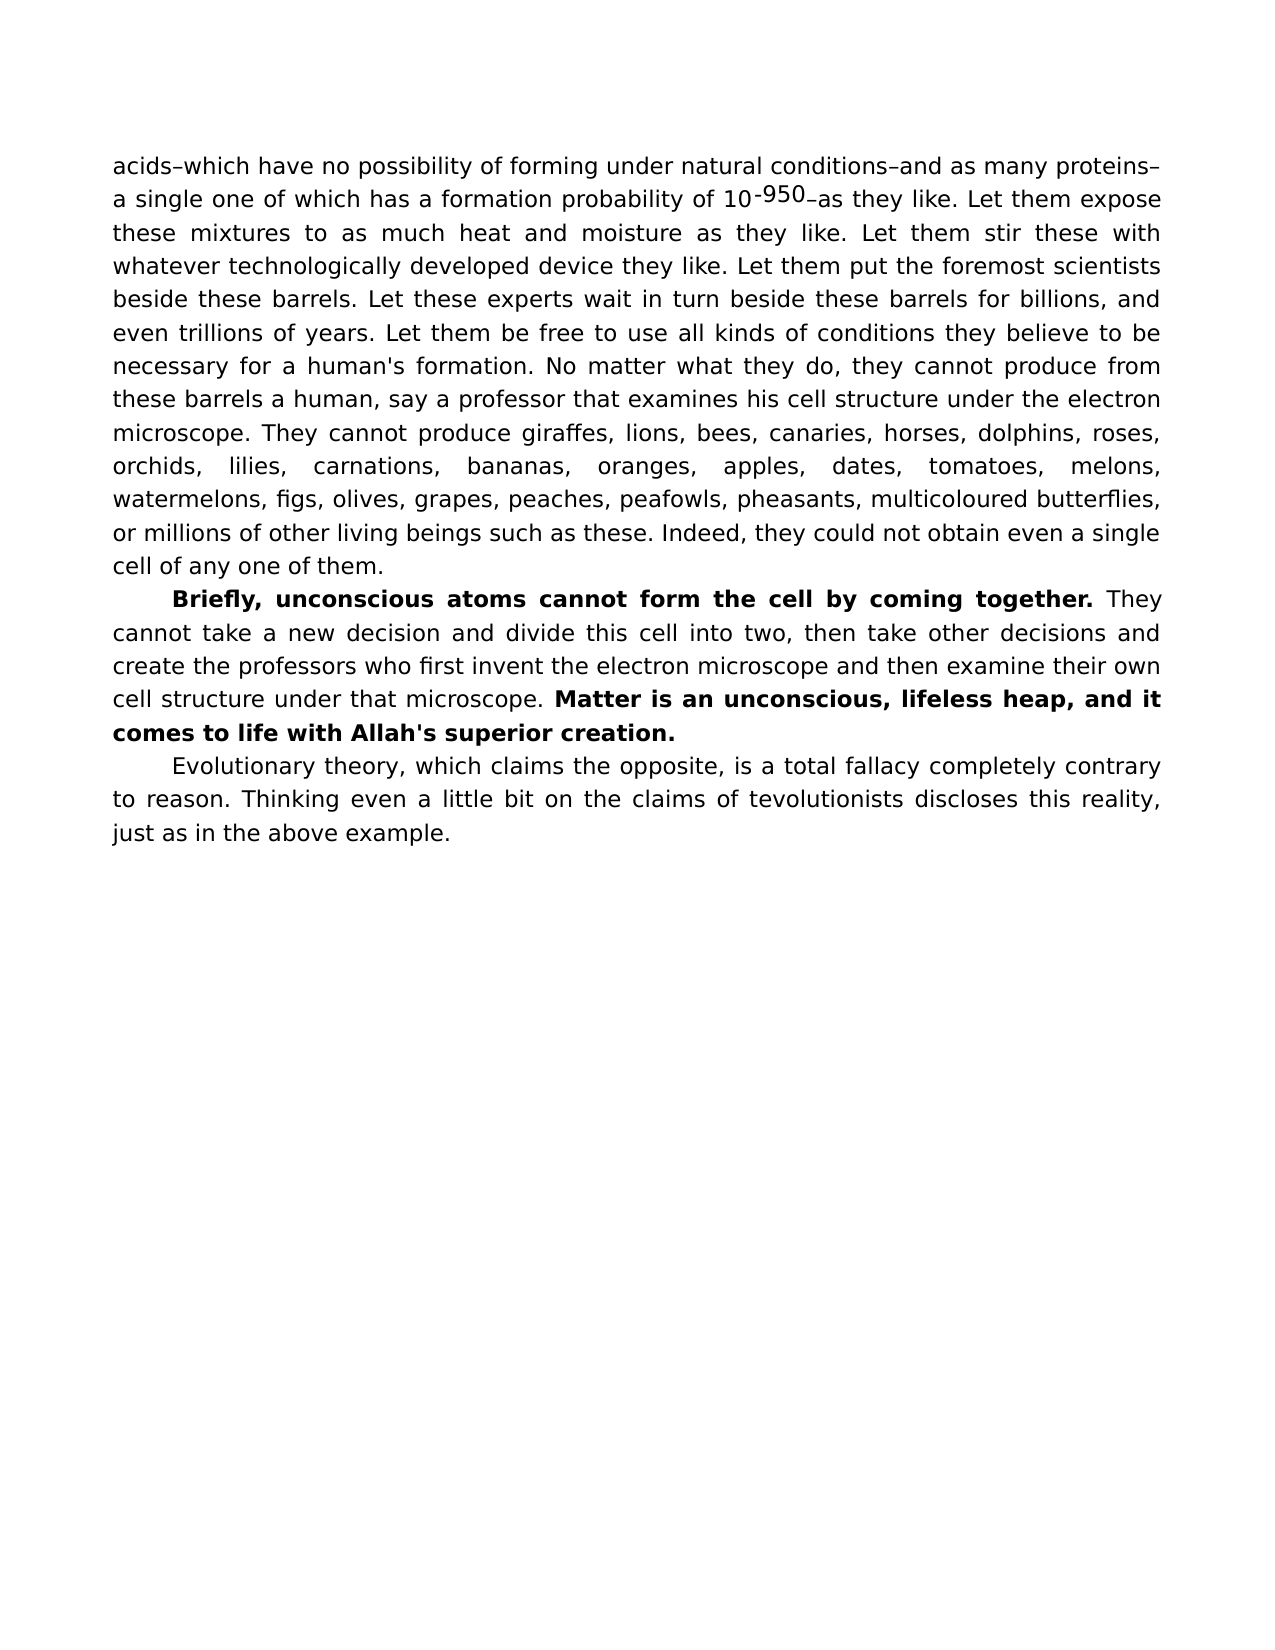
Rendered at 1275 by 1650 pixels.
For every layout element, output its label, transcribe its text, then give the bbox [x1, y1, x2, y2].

text Evolutionary theory, which claims the opposite, is a total fallacy completely contrary to reason. Thinking even a little bit on the claims of tevolutionists discloses this reality, just as in the above example. [112, 748, 1162, 848]
text Briefly, unconscious atoms cannot form the cell by coming together. They cannot take a new decision and divide this cell into two, then take other decisions and create the professors who first invent the electron microscope and then examine their own cell structure under that microscope. Matter is an unconscious, lifeless heap, and it comes to life with Allah's superior creation. [112, 581, 1162, 748]
text acids–which have no possibility of forming under natural conditions–and as many proteins–a single one of which has a formation probability of 10-950–as they like. Let them expose these mixtures to as much heat and moisture as they like. Let them stir these with whatever technologically developed device they like. Let them put the foremost scientists beside these barrels. Let these experts wait in turn beside these barrels for billions, and even trillions of years. Let them be free to use all kinds of conditions they believe to be necessary for a human's formation. No matter what they do, they cannot produce from these barrels a human, say a professor that examines his cell structure under the electron microscope. They cannot produce giraffes, lions, bees, canaries, horses, dolphins, roses, orchids, lilies, carnations, bananas, oranges, apples, dates, tomatoes, melons, watermelons, figs, olives, grapes, peaches, peafowls, pheasants, multicoloured butterflies, or millions of other living beings such as these. Indeed, they could not obtain even a single cell of any one of them. [112, 148, 1162, 581]
